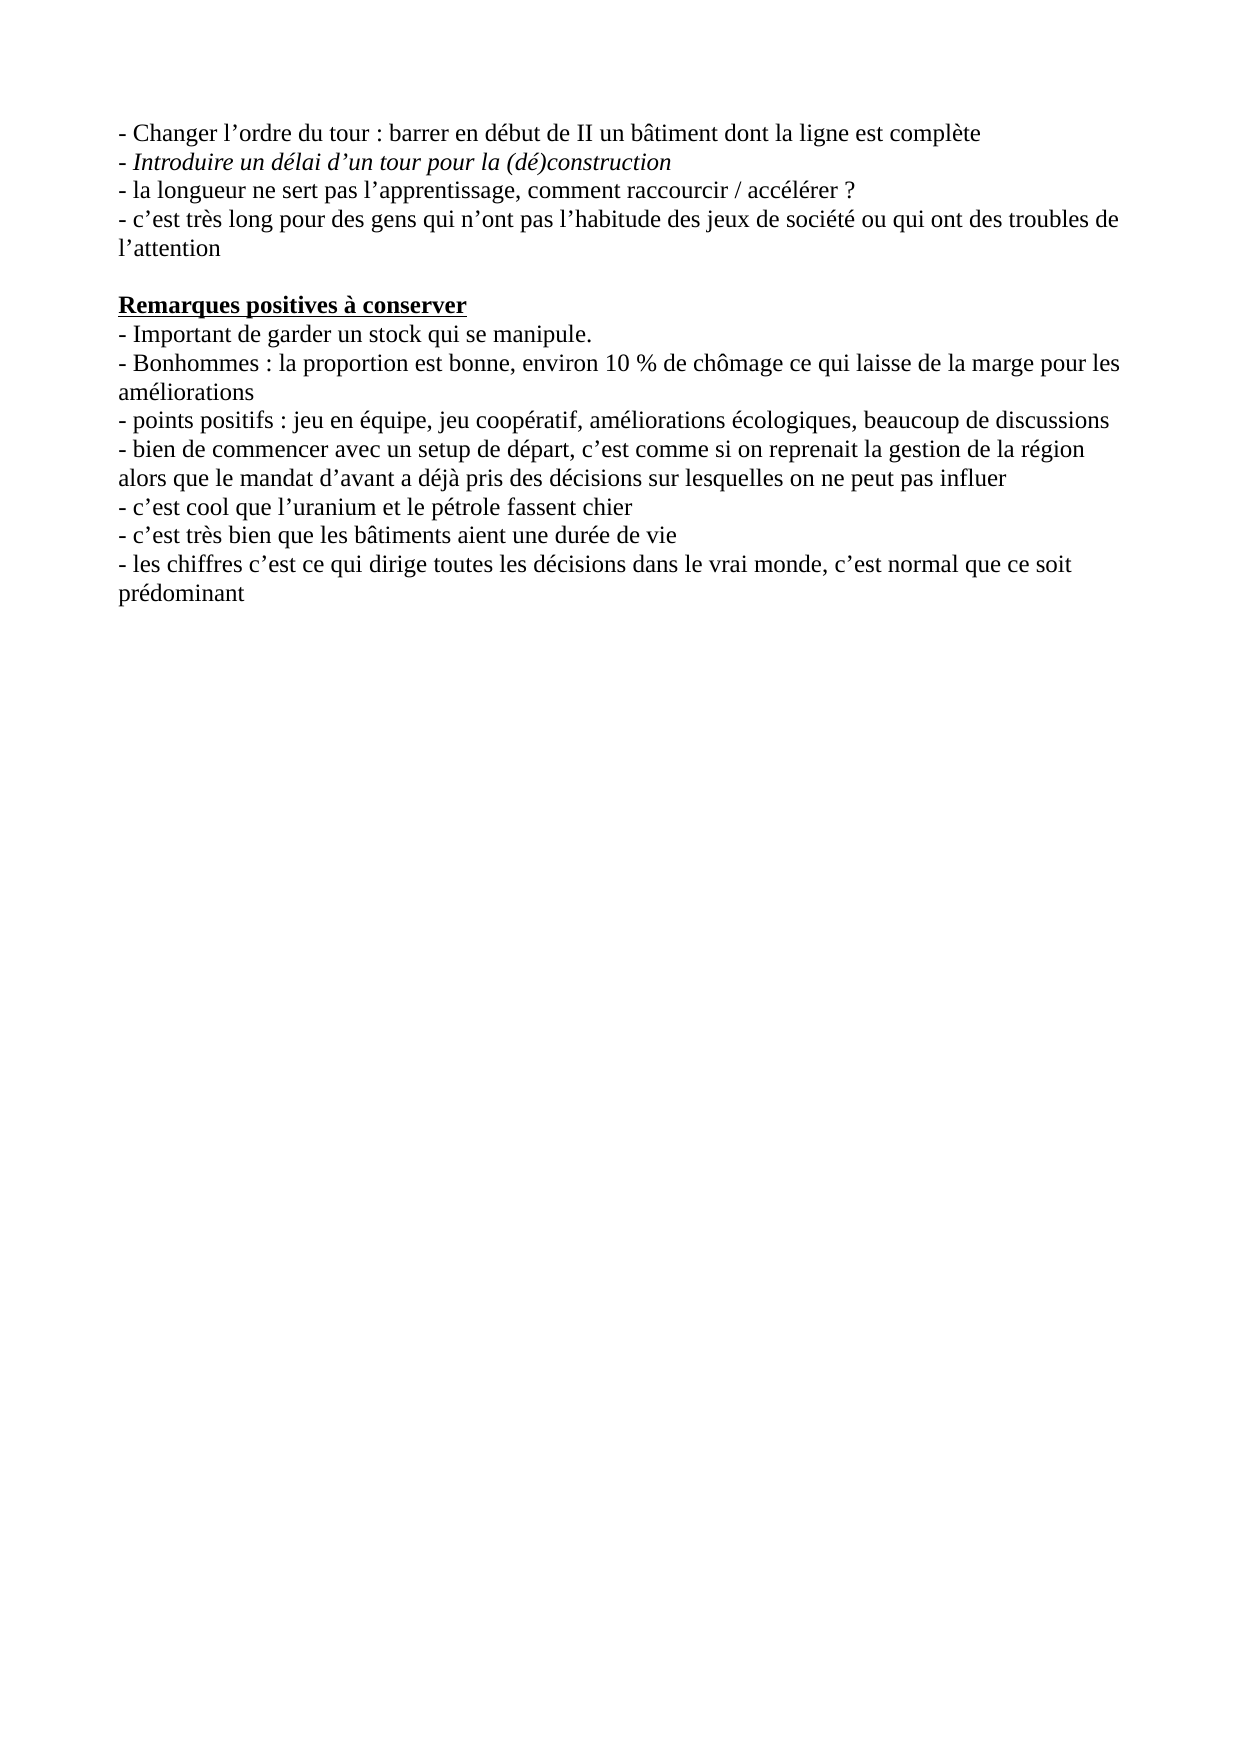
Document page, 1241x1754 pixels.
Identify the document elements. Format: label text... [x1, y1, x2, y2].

text - points positifs : jeu en équipe, jeu coopératif, améliorations écologiques, beaucoup de discussions [118, 406, 1122, 434]
text - Introduire un délai d’un tour pour la (dé)construction [118, 147, 1122, 176]
text - c’est très long pour des gens qui n’ont pas l’habitude des jeux de société ou qui ont des troubles de l’attention [118, 204, 1122, 262]
text - c’est très bien que les bâtiments aient une durée de vie [118, 521, 1122, 549]
text - Changer l’ordre du tour : barrer en début de II un bâtiment dont la ligne est complète [118, 118, 1122, 147]
text - la longueur ne sert pas l’apprentissage, comment raccourcir / accélérer ? [118, 176, 1122, 204]
text - Important de garder un stock qui se manipule. [118, 319, 1122, 348]
text - bien de commencer avec un setup de départ, c’est comme si on reprenait la gestion de la région alors que le mandat d’avant a déjà pris des décisions sur lesquelles on ne peut pas influer [118, 434, 1122, 492]
text - les chiffres c’est ce qui dirige toutes les décisions dans le vrai monde, c’est normal que ce soit prédominant [118, 549, 1122, 607]
text Remarques positives à conserver [118, 291, 1122, 319]
text - c’est cool que l’uranium et le pétrole fassent chier [118, 492, 1122, 521]
text - Bonhommes : la proportion est bonne, environ 10 % de chômage ce qui laisse de la marge pour les améliorations [118, 348, 1122, 406]
